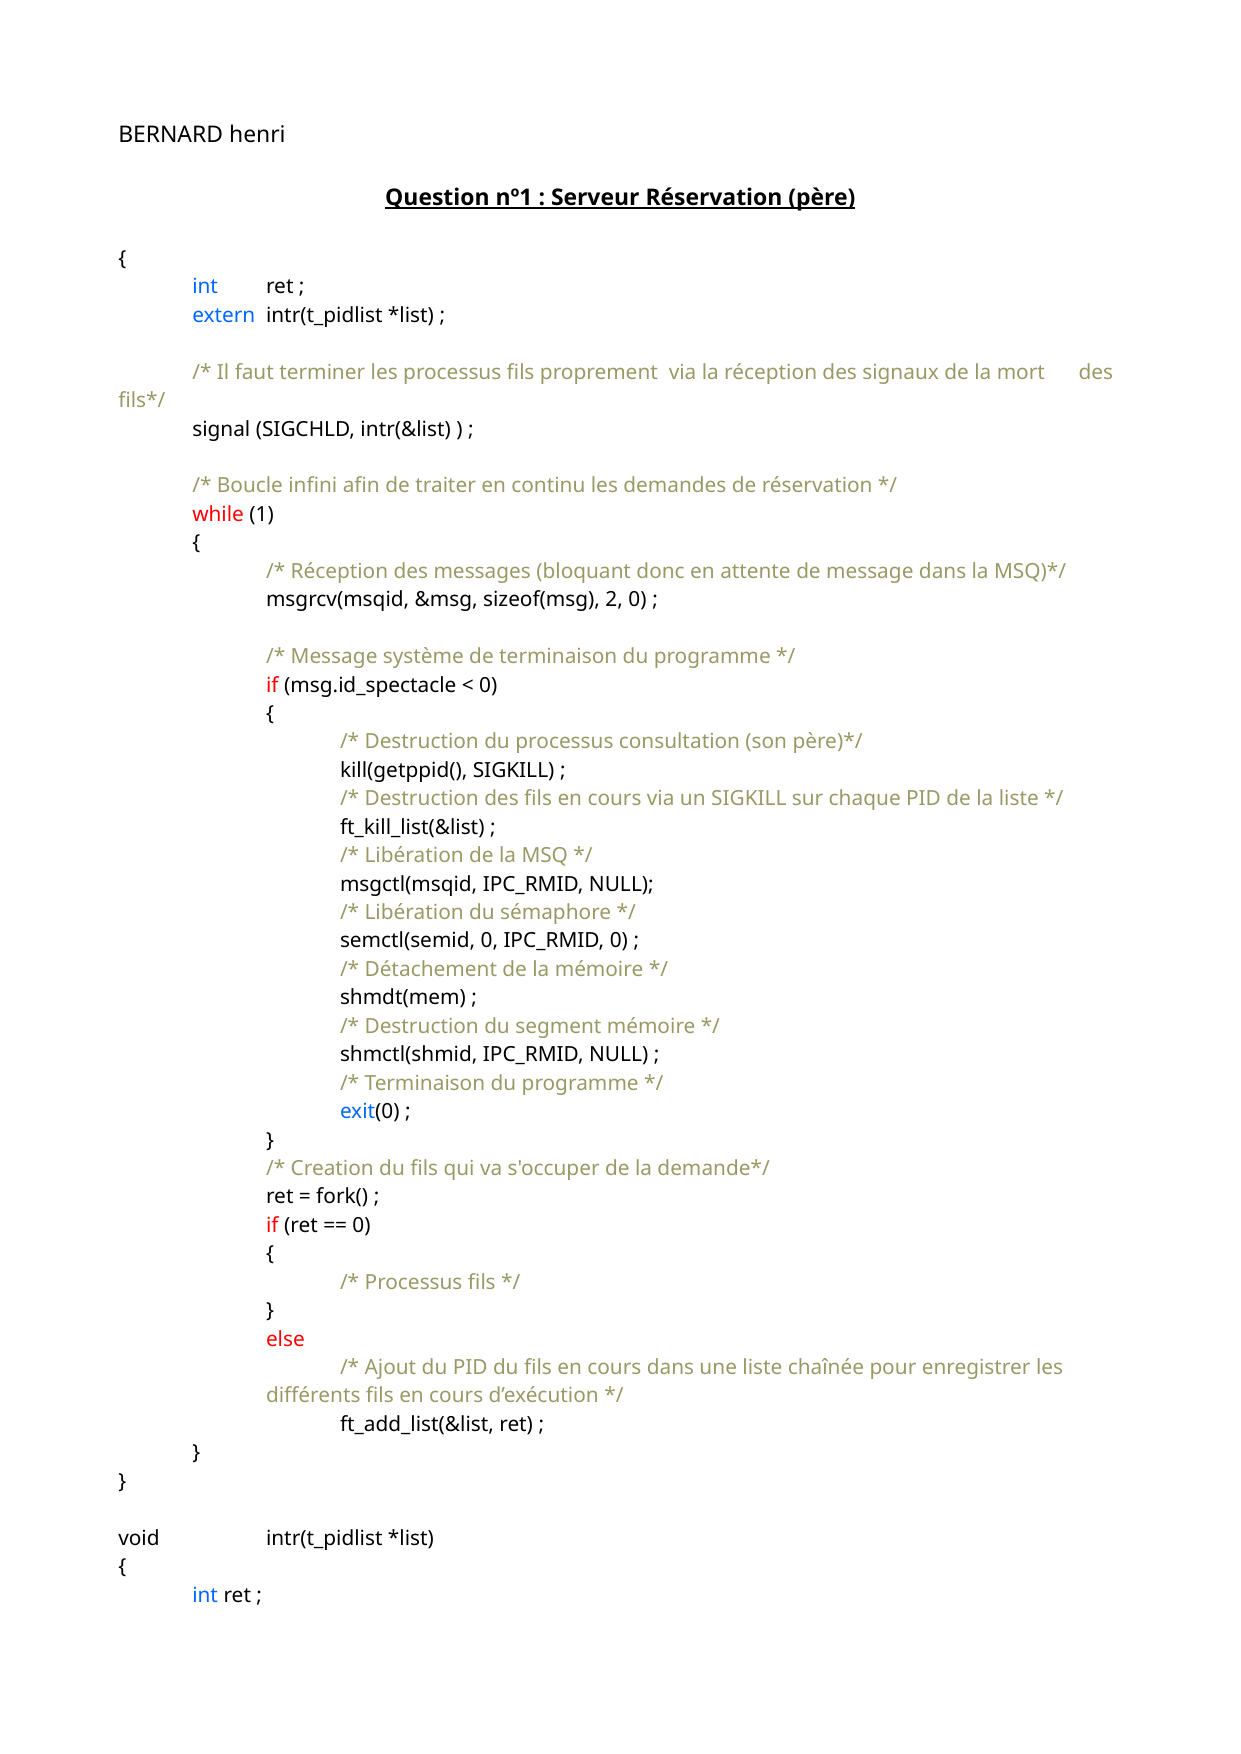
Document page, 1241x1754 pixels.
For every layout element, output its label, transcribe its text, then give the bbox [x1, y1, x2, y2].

text /* Message système de terminaison du programme */ [118, 641, 1122, 670]
text /* Boucle infini afin de traiter en continu les demandes de réservation */ [118, 471, 1122, 499]
text { [118, 698, 1122, 727]
text semctl(semid, 0, IPC_RMID, 0) ; [118, 926, 1122, 954]
text /* Ajout du PID du fils en cours dans une liste chaînée pour enregistrer les différents fils en cours d’exécution */ [118, 1352, 1122, 1409]
text { [118, 243, 1122, 272]
text ret = fork() ; [118, 1182, 1122, 1210]
text while (1) [118, 499, 1122, 527]
text extern intr(t_pidlist *list) ; [118, 300, 1122, 328]
text { [118, 527, 1122, 556]
text ft_add_list(&list, ret) ; [118, 1409, 1122, 1437]
text signal (SIGCHLD, intr(&list) ) ; [118, 414, 1122, 442]
text /* Destruction du segment mémoire */ [118, 1011, 1122, 1039]
text shmctl(shmid, IPC_RMID, NULL) ; [118, 1039, 1122, 1068]
text if (ret == 0) [118, 1210, 1122, 1238]
text /* Il faut terminer les processus fils proprement via la réception des signaux de la mort des fils*/ [118, 357, 1122, 414]
text } [118, 1295, 1122, 1324]
text /* Destruction du processus consultation (son père)*/ [118, 727, 1122, 755]
text { [118, 1551, 1122, 1580]
text int ret ; [118, 272, 1122, 300]
text Question nº1 : Serveur Réservation (père) [118, 181, 1122, 212]
text void intr(t_pidlist *list) [118, 1523, 1122, 1551]
text /* Réception des messages (bloquant donc en attente de message dans la MSQ)*/ [118, 556, 1122, 584]
text } [118, 1437, 1122, 1466]
text ft_kill_list(&list) ; [118, 812, 1122, 840]
text /* Processus fils */ [118, 1267, 1122, 1295]
text /* Libération du sémaphore */ [118, 897, 1122, 926]
text /* Destruction des fils en cours via un SIGKILL sur chaque PID de la liste */ [118, 783, 1122, 812]
text if (msg.id_spectacle < 0) [118, 670, 1122, 698]
text BERNARD henri [118, 118, 1122, 149]
text msgrcv(msqid, &msg, sizeof(msg), 2, 0) ; [118, 584, 1122, 613]
text } [118, 1125, 1122, 1153]
text exit(0) ; [118, 1096, 1122, 1125]
text /* Creation du fils qui va s'occuper de la demande*/ [118, 1153, 1122, 1182]
text shmdt(mem) ; [118, 982, 1122, 1011]
text } [118, 1466, 1122, 1494]
text msgctl(msqid, IPC_RMID, NULL); [118, 869, 1122, 897]
text /* Libération de la MSQ */ [118, 840, 1122, 869]
text kill(getppid(), SIGKILL) ; [118, 755, 1122, 783]
text int ret ; [118, 1580, 1122, 1608]
text { [118, 1238, 1122, 1267]
text else [118, 1324, 1122, 1352]
text /* Terminaison du programme */ [118, 1068, 1122, 1096]
text /* Détachement de la mémoire */ [118, 954, 1122, 982]
